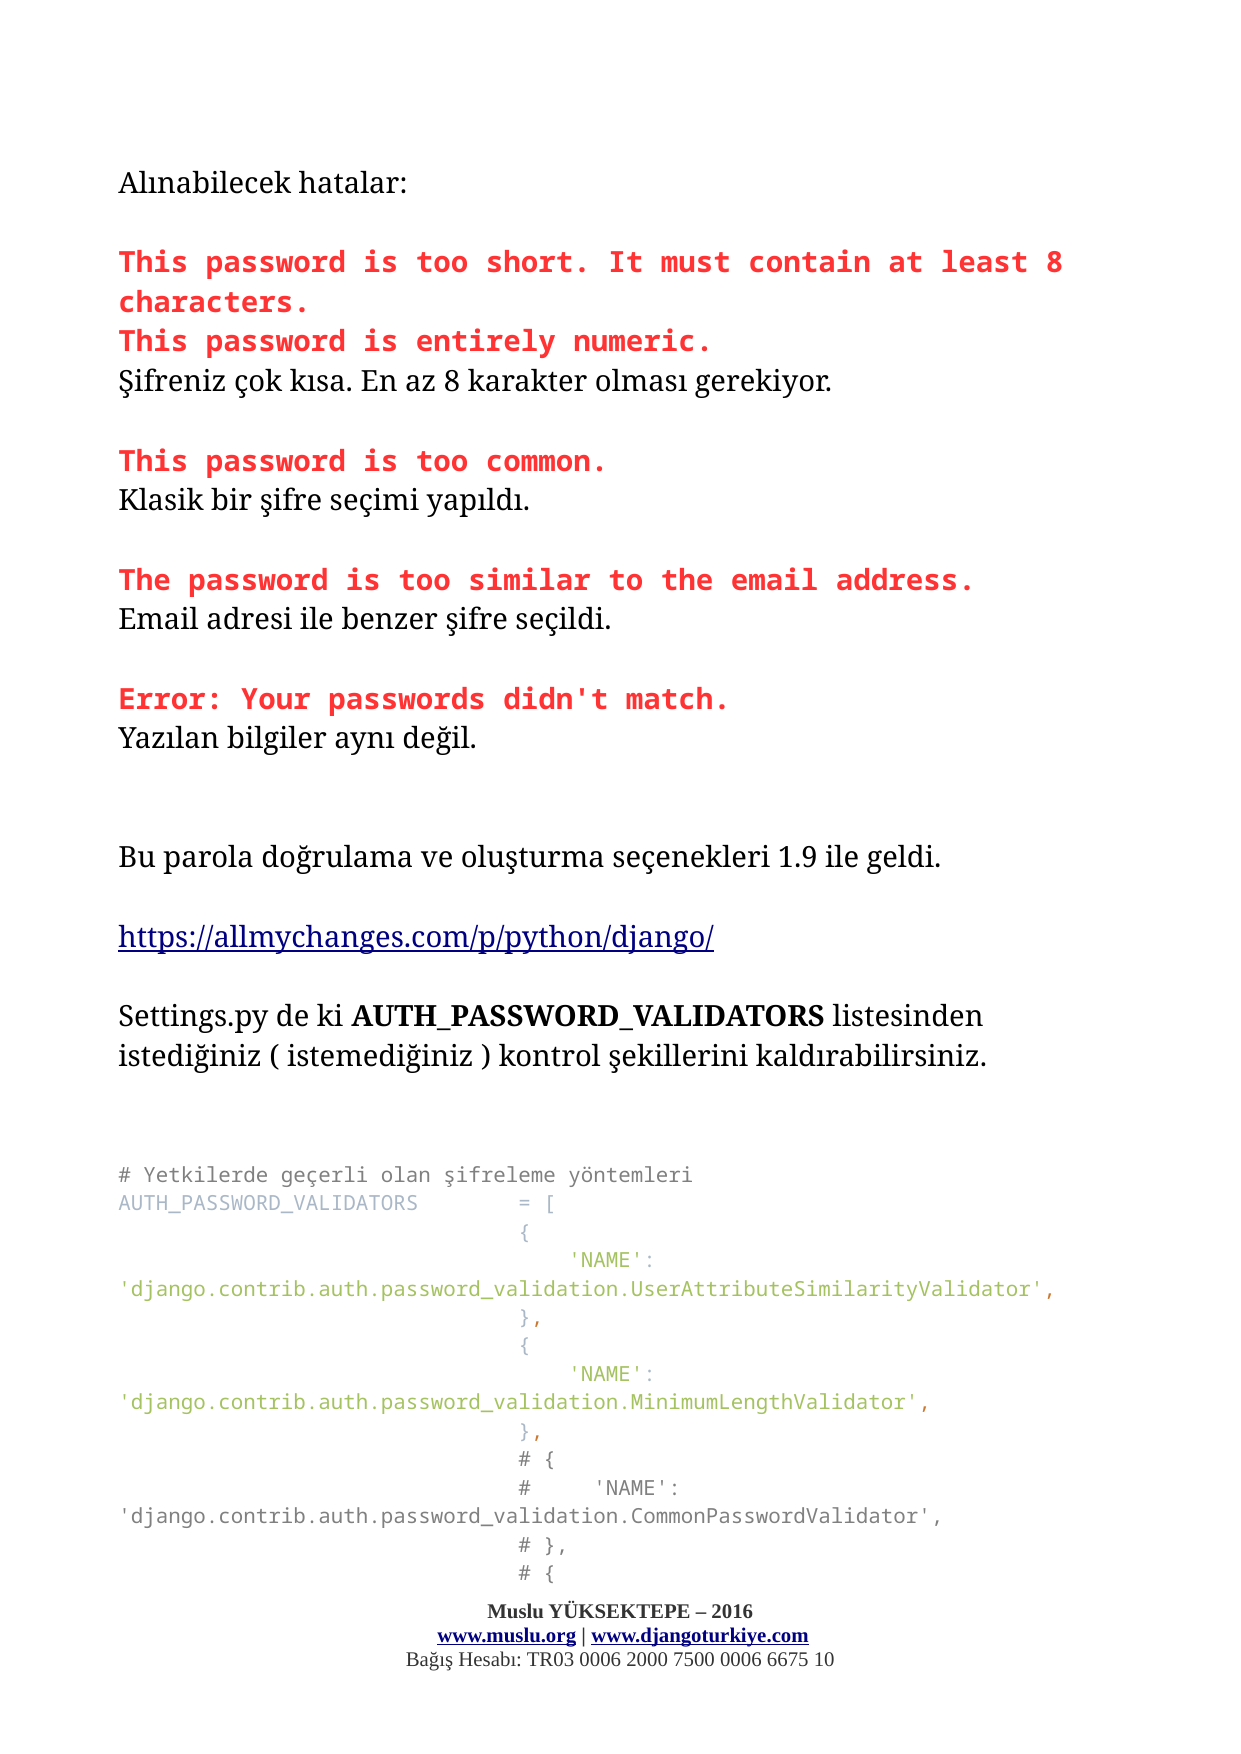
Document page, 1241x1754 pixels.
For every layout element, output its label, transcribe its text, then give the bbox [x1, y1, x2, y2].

text # Yetkilerde geçerli olan şifreleme yöntemleri [118, 1160, 1122, 1188]
text This password is too common. [118, 440, 1122, 479]
text { [118, 1331, 1122, 1359]
text Bu parola doğrulama ve oluşturma seçenekleri 1.9 ile geldi. [118, 837, 1122, 876]
text Alınabilecek hatalar: [118, 162, 1122, 202]
text Email adresi ile benzer şifre seçildi. [118, 598, 1122, 638]
text # }, [118, 1530, 1122, 1558]
text AUTH_PASSWORD_VALIDATORS = [ [118, 1188, 1122, 1217]
text Settings.py de ki AUTH_PASSWORD_VALIDATORS listesinden istediğiniz ( istemediğiniz ) kontrol şekillerini kaldırabilirsiniz. [118, 995, 1122, 1075]
text Yazılan bilgiler aynı değil. [118, 718, 1122, 757]
text This password is too short. It must contain at least 8 characters. [118, 241, 1122, 321]
text The password is too similar to the email address. [118, 559, 1122, 598]
text Klasik bir şifre seçimi yapıldı. [118, 479, 1122, 519]
text # { [118, 1444, 1122, 1473]
text }, [118, 1302, 1122, 1331]
text Error: Your passwords didn't match. [118, 678, 1122, 718]
text { [118, 1217, 1122, 1245]
text }, [118, 1416, 1122, 1444]
text # 'NAME': 'django.contrib.auth.password_validation.CommonPasswordValidator', [118, 1473, 1122, 1530]
text # { [118, 1558, 1122, 1587]
text Şifreniz çok kısa. En az 8 karakter olması gerekiyor. [118, 360, 1122, 400]
text 'NAME': 'django.contrib.auth.password_validation.MinimumLengthValidator', [118, 1359, 1122, 1416]
text 'NAME': 'django.contrib.auth.password_validation.UserAttributeSimilarityValidator', [118, 1245, 1122, 1302]
text https://allmychanges.com/p/python/django/ [118, 916, 1122, 956]
text This password is entirely numeric. [118, 321, 1122, 360]
